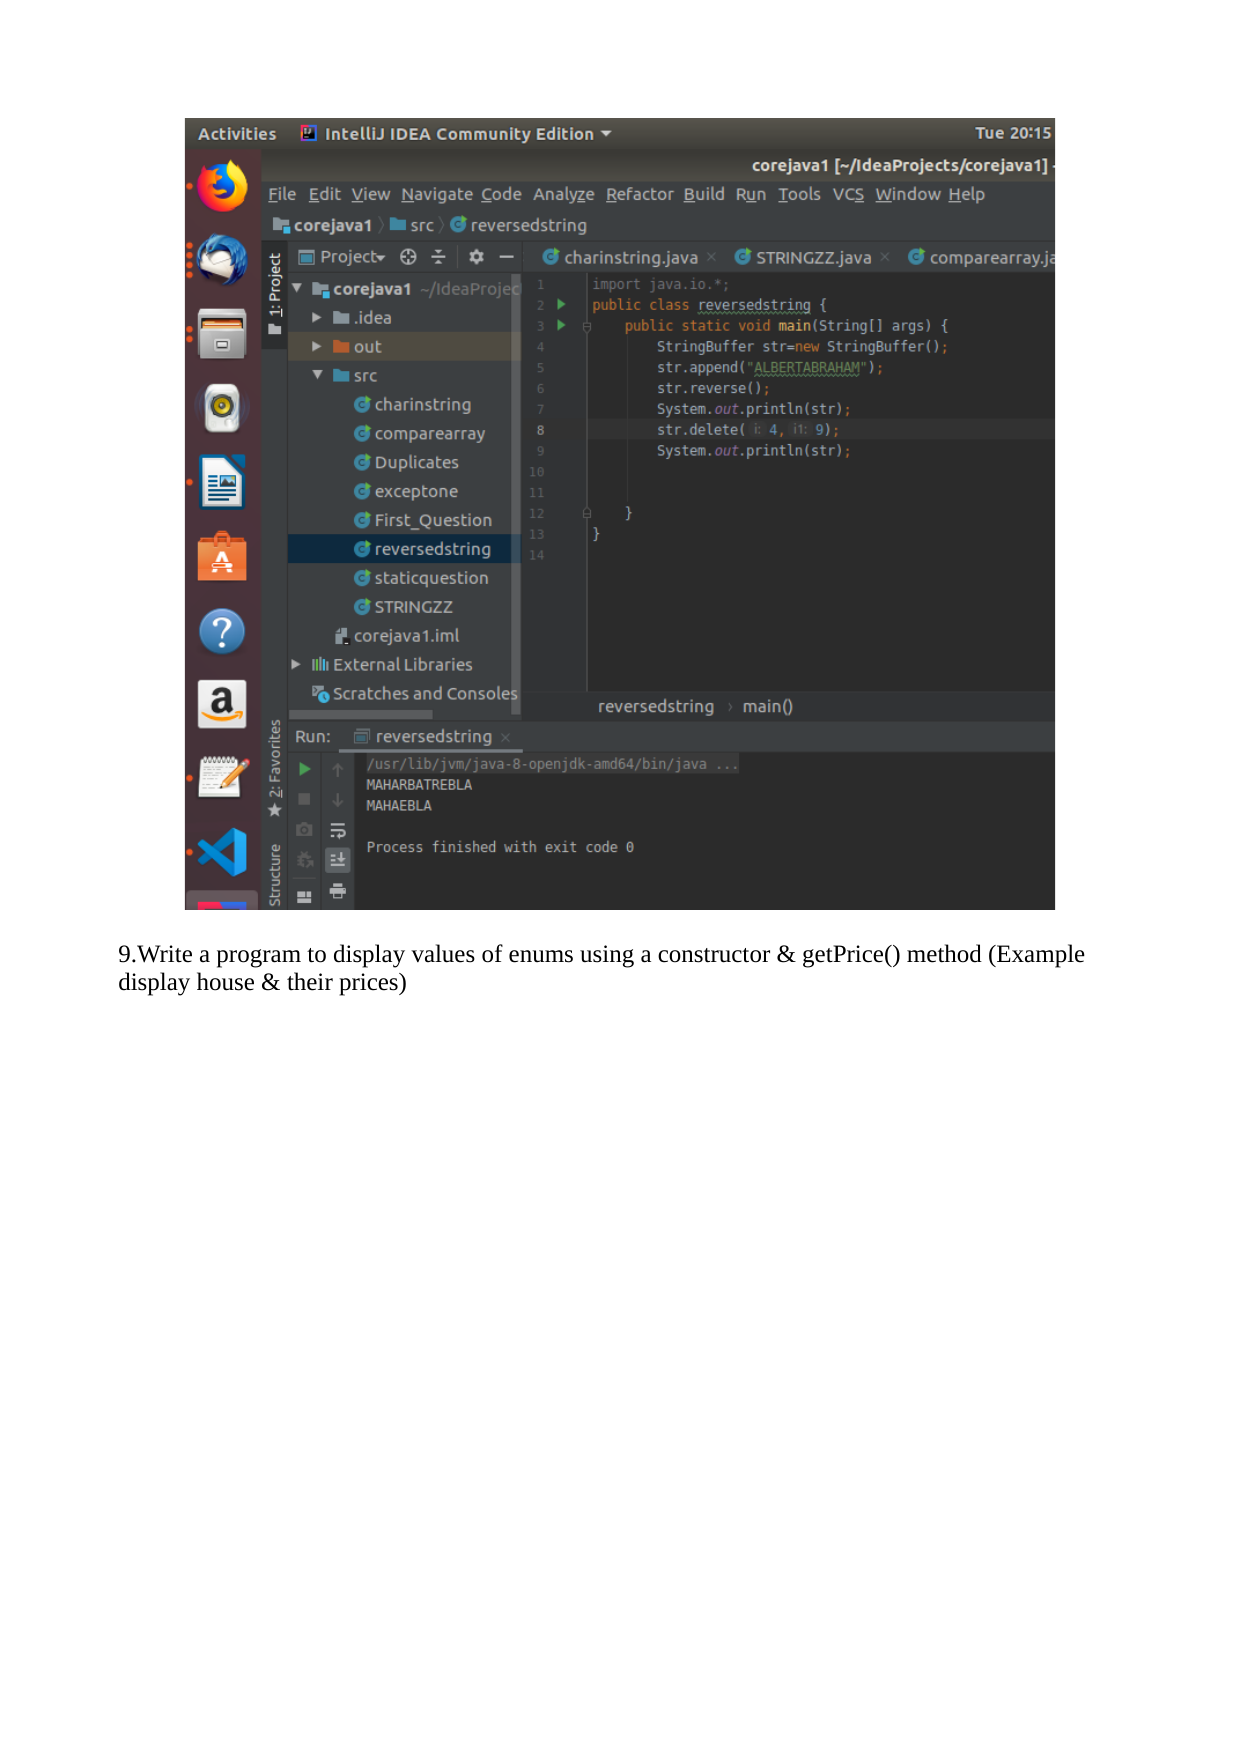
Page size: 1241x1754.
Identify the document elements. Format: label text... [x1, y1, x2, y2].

text 9.Write a program to display values of enums using a constructor & getPrice() method (Example display house & their prices) [118, 939, 1122, 996]
